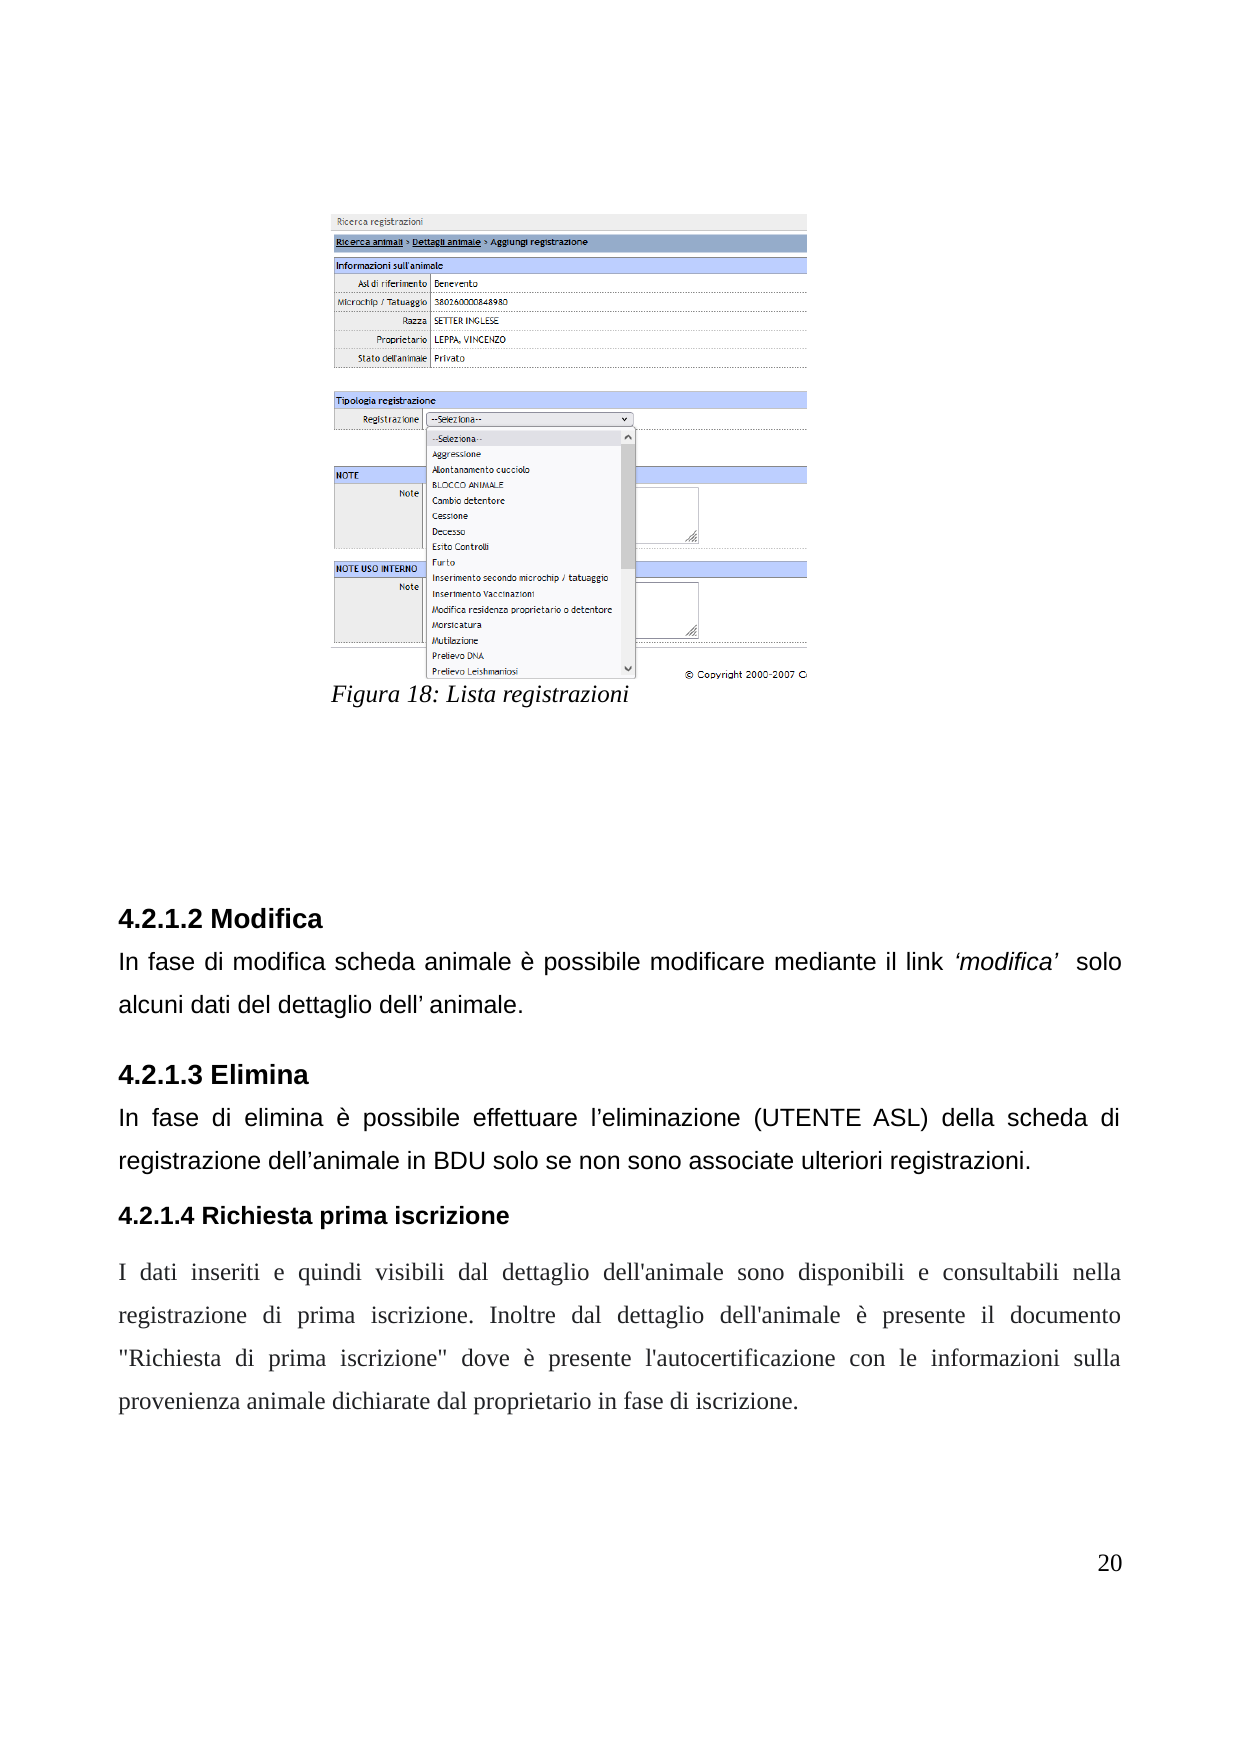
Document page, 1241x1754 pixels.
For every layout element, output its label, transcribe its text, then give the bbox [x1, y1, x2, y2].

text In fase di elimina è possibile effettuare l’eliminazione (UTENTE ASL) della scheda di registrazione dell’animale in BDU solo se non sono associate ulteriori registrazioni. [118, 1103, 1122, 1174]
text Figura 18: Lista registrazioni [331, 679, 807, 708]
picture [330, 214, 807, 679]
subtitle 4.2.1.3 Elimina [118, 1058, 1122, 1090]
text 4.2.1.4 Richiesta prima iscrizione [118, 1201, 1122, 1230]
text I dati inseriti e quindi visibili dal dettaglio dell'animale sono disponibili e consultabili nella registrazione di prima iscrizione. Inoltre dal dettaglio dell'animale è presente il documento "Richiesta di prima iscrizione" dove è presente l'autocertificazione con le informazioni sulla provenienza animale dichiarate dal proprietario in fase di iscrizione. [118, 1257, 1122, 1415]
text In fase di modifica scheda animale è possibile modificare mediante il link ‘modifica’ solo alcuni dati del dettaglio dell’ animale. [118, 947, 1122, 1019]
subtitle 4.2.1.2 Modifica [118, 903, 1122, 934]
